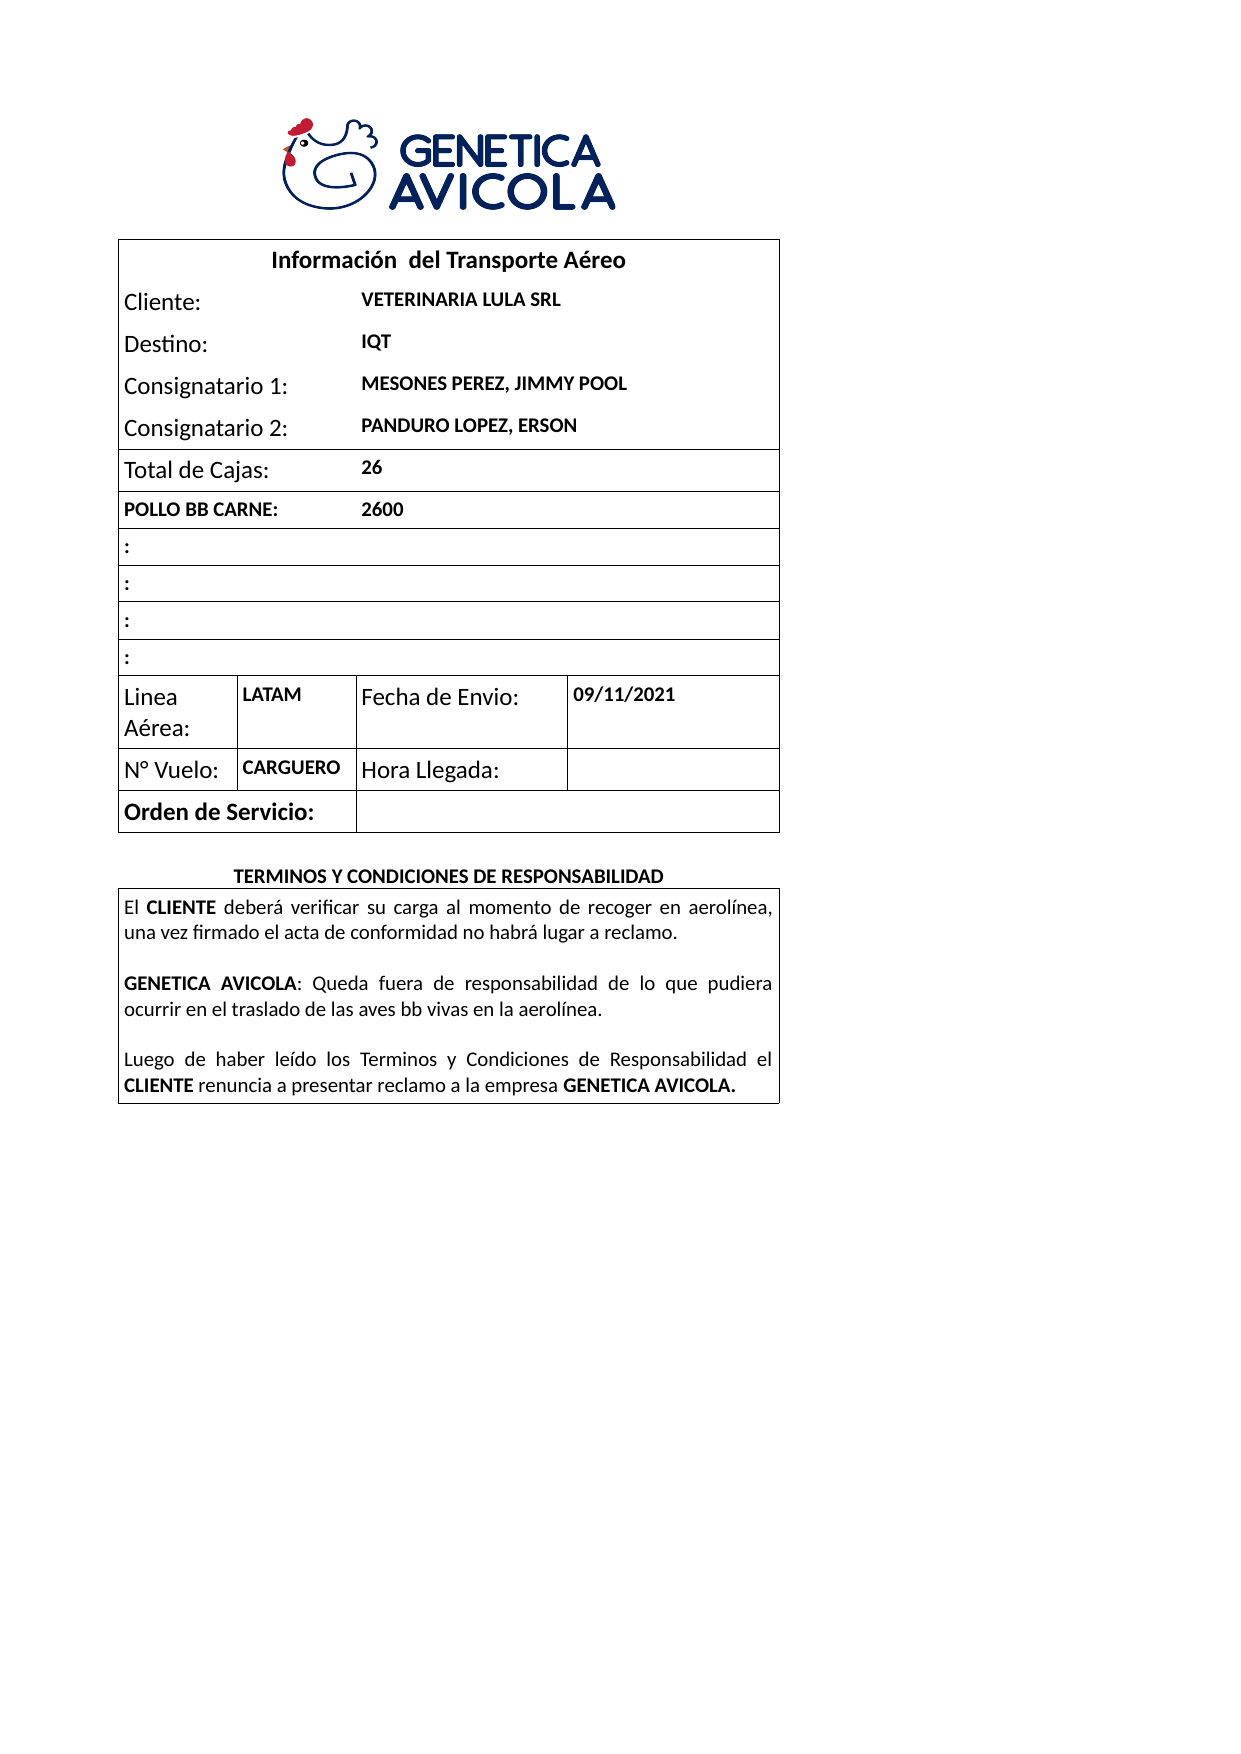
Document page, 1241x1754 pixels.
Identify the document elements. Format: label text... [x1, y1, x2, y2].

table_cell [568, 749, 779, 790]
table_cell Consignatario 2: [119, 406, 356, 448]
table_cell Linea Aérea: [119, 676, 237, 748]
table_cell TERMINOS Y CONDICIONES DE RESPONSABILIDAD [118, 833, 779, 888]
table_cell IQT [356, 323, 779, 364]
table_cell [356, 529, 779, 564]
table_cell Hora Llegada: [357, 749, 567, 790]
table_cell [357, 791, 779, 832]
table_cell Orden de Servicio: [119, 791, 356, 832]
table_cell : [119, 529, 356, 564]
table_cell MESONES PEREZ, JIMMY POOL [356, 365, 779, 406]
table_cell 09/11/2021 [568, 676, 779, 748]
table_cell CARGUERO [238, 749, 356, 790]
table_cell [356, 640, 779, 675]
table_cell N° Vuelo: [119, 749, 237, 790]
table_cell Fecha de Envio: [357, 676, 567, 748]
table_cell VETERINARIA LULA SRL [356, 281, 779, 322]
table_cell Destino: [119, 323, 356, 364]
table_cell Consignatario 1: [119, 365, 356, 406]
picture [282, 118, 616, 210]
table_cell POLLO BB CARNE: [119, 492, 356, 527]
table_cell : [119, 640, 356, 675]
table_cell : [119, 602, 356, 638]
table_cell 2600 [356, 492, 779, 527]
table_header Información del Transporte Aéreo [119, 240, 779, 281]
table_cell Cliente: [119, 281, 356, 322]
table_cell [356, 566, 779, 601]
table_cell El CLIENTE deberá verificar su carga al momento de recoger en aerolínea, una vez firmado el acta de conformidad no habrá lugar a reclamo. GENETICA AVICOLA: Queda fuera de responsabilidad de lo que pudiera ocurrir en el traslado de las aves bb vivas en la aerolínea. Luego de haber leído los Terminos y Condiciones de Responsabilidad el CLIENTE renuncia a presentar reclamo a la empresa GENETICA AVICOLA. [119, 889, 779, 1103]
table_cell Total de Cajas: [119, 450, 356, 491]
table_cell : [119, 566, 356, 601]
table_cell PANDURO LOPEZ, ERSON [356, 406, 779, 448]
table_cell 26 [356, 450, 779, 491]
table_cell LATAM [238, 676, 356, 748]
table_cell [356, 602, 779, 638]
